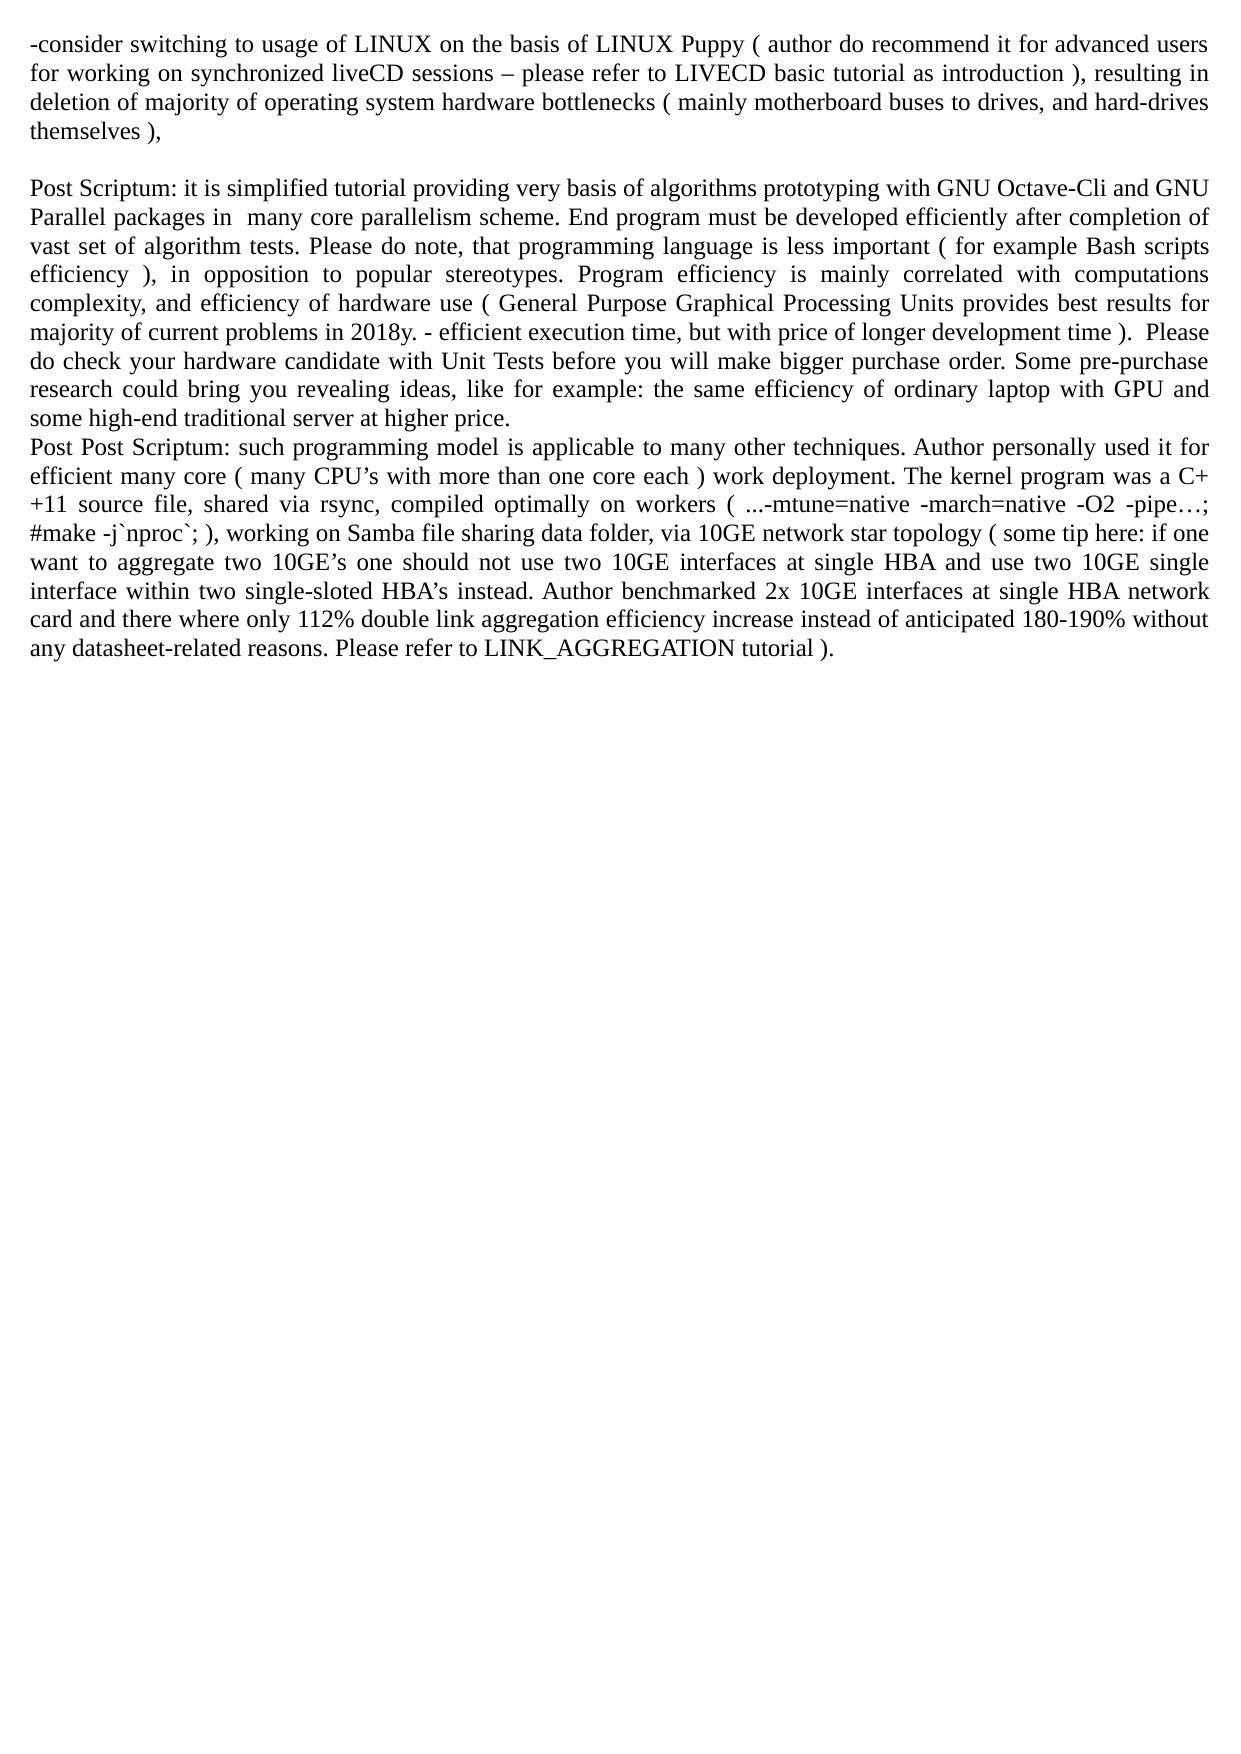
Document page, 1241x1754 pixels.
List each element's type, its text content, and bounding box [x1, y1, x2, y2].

text Post Post Scriptum: such programming model is applicable to many other techniques. Author personally used it for efficient many core ( many CPU’s with more than one core each ) work deployment. The kernel program was a C++11 source file, shared via rsync, compiled optimally on workers ( ...-mtune=native -march=native -O2 -pipe…; #make -j`nproc`; ), working on Samba file sharing data folder, via 10GE network star topology ( some tip here: if one want to aggregate two 10GE’s one should not use two 10GE interfaces at single HBA and use two 10GE single interface within two single-sloted HBA’s instead. Author benchmarked 2x 10GE interfaces at single HBA network card and there where only 112% double link aggregation efficiency increase instead of anticipated 180-190% without any datasheet-related reasons. Please refer to LINK_AGGREGATION tutorial ). [29, 432, 1211, 662]
text Post Scriptum: it is simplified tutorial providing very basis of algorithms prototyping with GNU Octave-Cli and GNU Parallel packages in many core parallelism scheme. End program must be developed efficiently after completion of vast set of algorithm tests. Please do note, that programming language is less important ( for example Bash scripts efficiency ), in opposition to popular stereotypes. Program efficiency is mainly correlated with computations complexity, and efficiency of hardware use ( General Purpose Graphical Processing Units provides best results for majority of current problems in 2018y. - efficient execution time, but with price of longer development time ). Please do check your hardware candidate with Unit Tests before you will make bigger purchase order. Some pre-purchase research could bring you revealing ideas, like for example: the same efficiency of ordinary laptop with GPU and some high-end traditional server at higher price. [29, 173, 1211, 432]
text -consider switching to usage of LINUX on the basis of LINUX Puppy ( author do recommend it for advanced users for working on synchronized liveCD sessions – please refer to LIVECD basic tutorial as introduction ), resulting in deletion of majority of operating system hardware bottlenecks ( mainly motherboard buses to drives, and hard-drives themselves ), [29, 29, 1211, 144]
